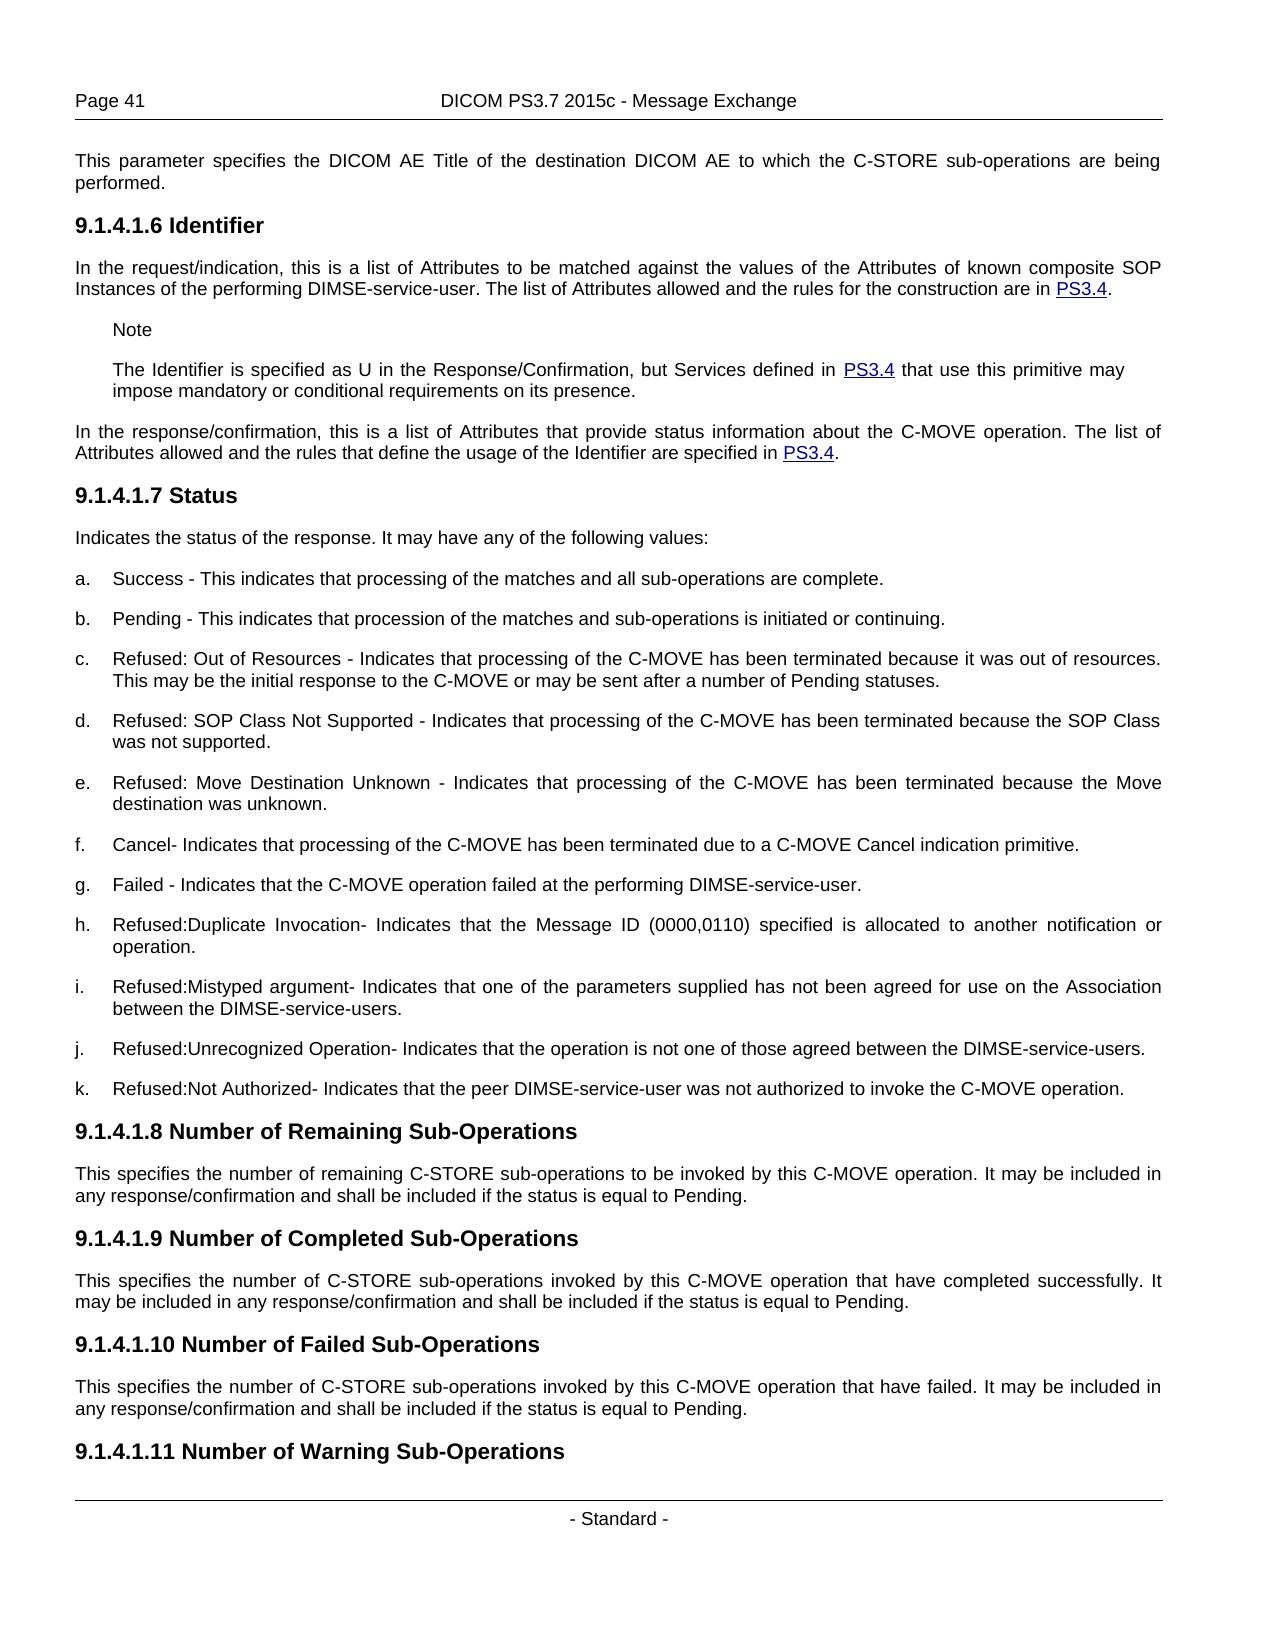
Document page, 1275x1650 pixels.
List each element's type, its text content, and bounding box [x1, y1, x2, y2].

list Refused: SOP Class Not Supported - Indicates that processing of the C-MOVE has been terminated because the SOP Class was not supported. [75, 710, 1162, 753]
list Refused: Move Destination Unknown - Indicates that processing of the C-MOVE has been terminated because the Move destination was unknown. [75, 772, 1162, 815]
text This specifies the number of C-STORE sub-operations invoked by this C-MOVE operation that have completed successfully. It may be included in any response/confirmation and shall be included if the status is equal to Pending. [75, 1269, 1162, 1313]
text 9.1.4.1.6 Identifier [75, 212, 1162, 238]
list Pending - This indicates that procession of the matches and sub-operations is initiated or continuing. [75, 608, 1162, 629]
list Success - This indicates that processing of the matches and all sub-operations are complete. [75, 567, 1162, 589]
text This parameter specifies the DICOM AE Title of the destination DICOM AE to which the C-STORE sub-operations are being performed. [75, 150, 1162, 193]
text This specifies the number of remaining C-STORE sub-operations to be invoked by this C-MOVE operation. It may be included in any response/confirmation and shall be included if the status is equal to Pending. [75, 1163, 1162, 1206]
text Indicates the status of the response. It may have any of the following values: [75, 527, 1162, 548]
text 9.1.4.1.9 Number of Completed Sub-Operations [75, 1225, 1162, 1251]
text 9.1.4.1.8 Number of Remaining Sub-Operations [75, 1118, 1162, 1144]
list Refused:Duplicate Invocation- Indicates that the Message ID (0000,0110) specified is allocated to another notification or operation. [75, 914, 1162, 957]
list Refused:Not Authorized- Indicates that the peer DIMSE-service-user was not authorized to invoke the C-MOVE operation. [75, 1078, 1162, 1100]
text This specifies the number of C-STORE sub-operations invoked by this C-MOVE operation that have failed. It may be included in any response/confirmation and shall be included if the status is equal to Pending. [75, 1376, 1162, 1419]
text 9.1.4.1.11 Number of Warning Sub-Operations [75, 1438, 1162, 1464]
list Refused:Unrecognized Operation- Indicates that the operation is not one of those agreed between the DIMSE-service-users. [75, 1038, 1162, 1059]
text 9.1.4.1.7 Status [75, 482, 1162, 508]
text In the request/indication, this is a list of Attributes to be matched against the values of the Attributes of known composite SOP Instances of the performing DIMSE-service-user. The list of Attributes allowed and the rules for the construction are in PS3.4. [75, 256, 1162, 299]
list Cancel- Indicates that processing of the C-MOVE has been terminated due to a C-MOVE Cancel indication primitive. [75, 833, 1162, 855]
text 9.1.4.1.10 Number of Failed Sub-Operations [75, 1331, 1162, 1357]
text The Identifier is specified as U in the Response/Confirmation, but Services defined in PS3.4 that use this primitive may impose mandatory or conditional requirements on its presence. [112, 359, 1125, 402]
text In the response/confirmation, this is a list of Attributes that provide status information about the C-MOVE operation. The list of Attributes allowed and the rules that define the usage of the Identifier are specified in PS3.4. [75, 421, 1162, 464]
list Refused: Out of Resources - Indicates that processing of the C-MOVE has been terminated because it was out of resources. This may be the initial response to the C-MOVE or may be sent after a number of Pending statuses. [75, 648, 1162, 691]
list Failed - Indicates that the C‑MOVE operation failed at the performing DIMSE-service-user. [75, 874, 1162, 895]
text Note [112, 318, 1125, 340]
list Refused:Mistyped argument- Indicates that one of the parameters supplied has not been agreed for use on the Association between the DIMSE-service-users. [75, 976, 1162, 1019]
